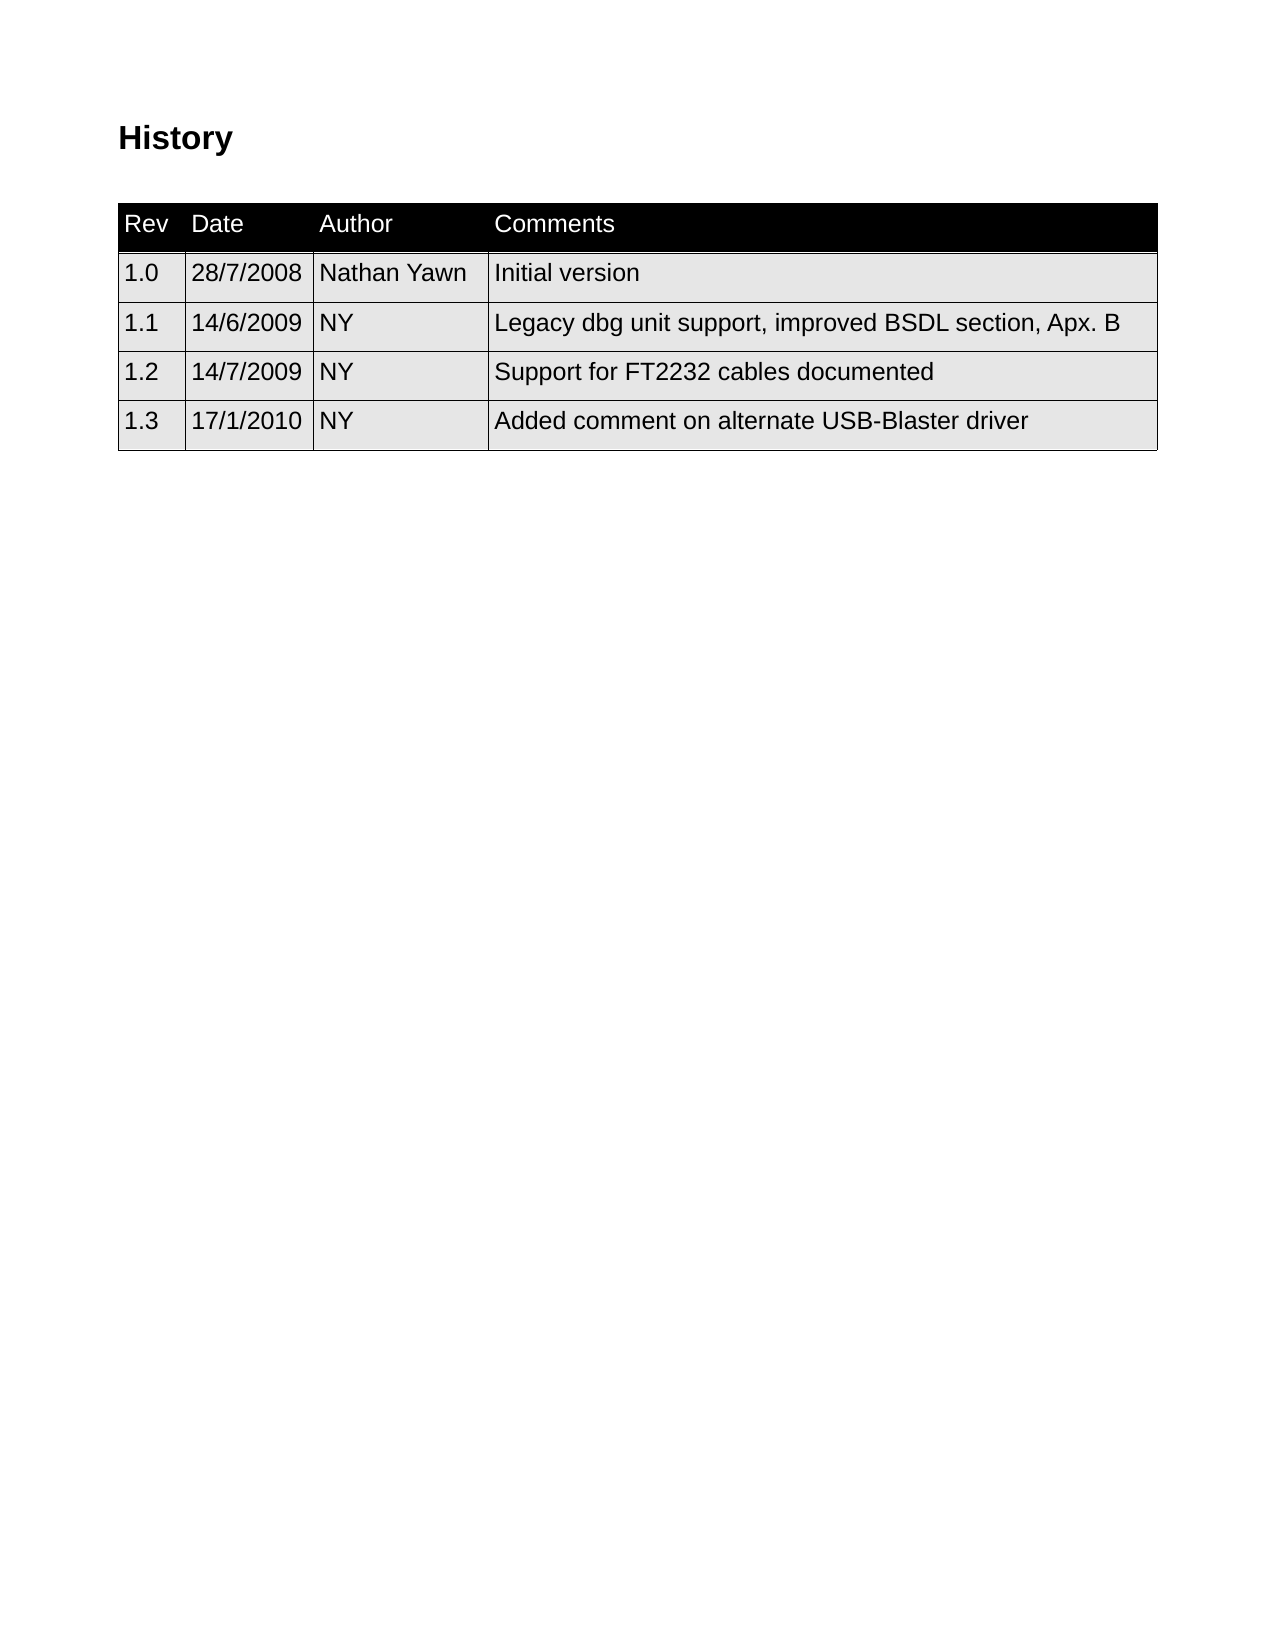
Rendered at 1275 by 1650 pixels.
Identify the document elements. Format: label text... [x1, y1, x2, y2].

table_cell 1.3 [119, 401, 185, 449]
table_cell 1.1 [119, 303, 185, 351]
table_cell Initial version [489, 254, 1157, 302]
table_cell Added comment on alternate USB-Blaster driver [489, 401, 1157, 449]
table_cell NY [314, 352, 488, 400]
table_header Author [314, 204, 488, 252]
table_header Date [186, 204, 313, 252]
table_header Comments [489, 204, 1157, 252]
table_cell Nathan Yawn [314, 254, 488, 302]
table_cell 28/7/2008 [186, 254, 313, 302]
table_cell 17/1/2010 [186, 401, 313, 449]
text History [118, 118, 1157, 157]
table_header Rev [119, 204, 185, 252]
table_cell NY [314, 401, 488, 449]
table_cell 14/7/2009 [186, 352, 313, 400]
table_cell 14/6/2009 [186, 303, 313, 351]
table_cell 1.0 [119, 254, 185, 302]
table_cell Support for FT2232 cables documented [489, 352, 1157, 400]
table_cell NY [314, 303, 488, 351]
table_cell Legacy dbg unit support, improved BSDL section, Apx. B [489, 303, 1157, 351]
table_cell 1.2 [119, 352, 185, 400]
